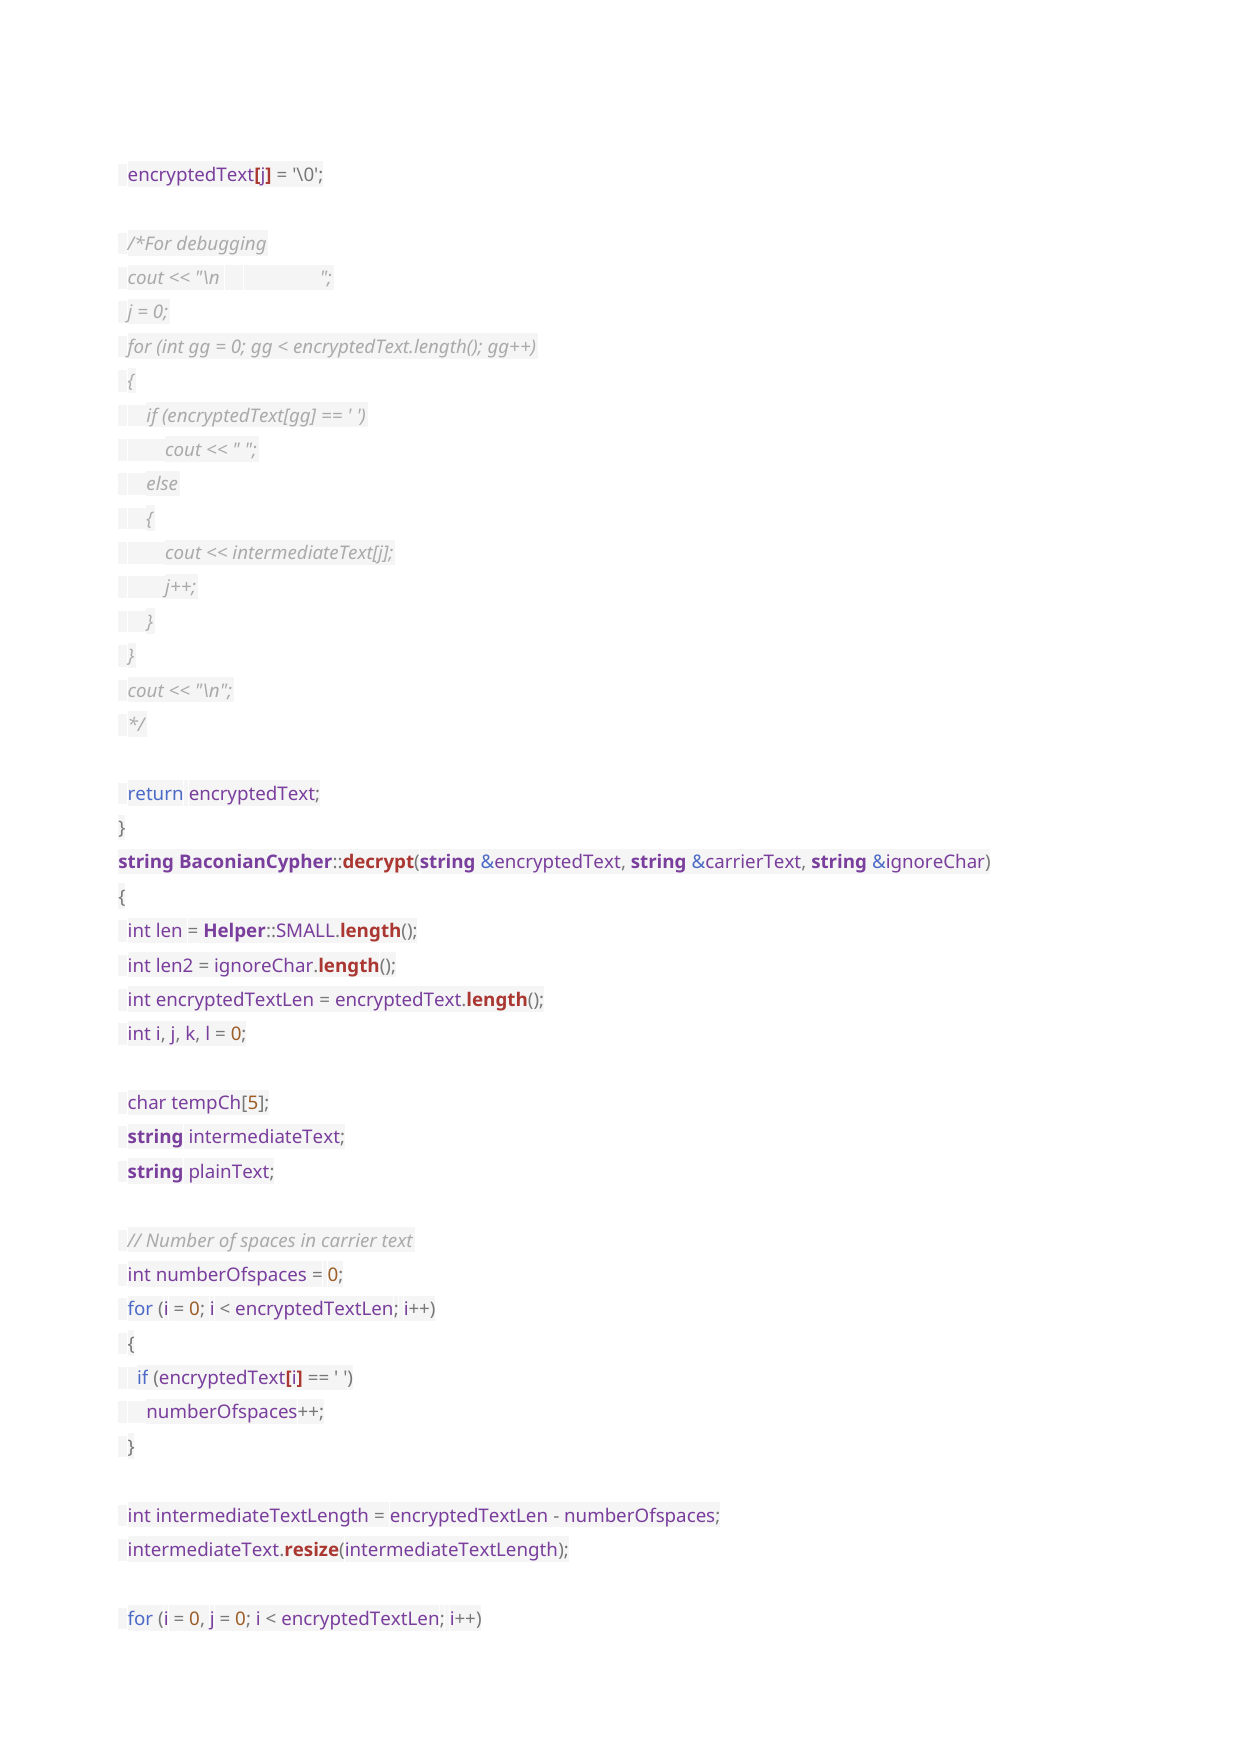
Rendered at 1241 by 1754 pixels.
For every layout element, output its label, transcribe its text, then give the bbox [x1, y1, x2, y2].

text j++; [118, 565, 1122, 599]
text return encryptedText; [118, 771, 1122, 806]
text } [118, 1424, 1122, 1459]
text for (i = 0, j = 0; i < encryptedTextLen; i++) [118, 1596, 1122, 1631]
text for (i = 0; i < encryptedTextLen; i++) [118, 1287, 1122, 1321]
text int i, j, k, l = 0; [118, 1012, 1122, 1046]
text for (int gg = 0; gg < encryptedText.length(); gg++) [118, 324, 1122, 359]
text } [118, 599, 1122, 634]
text // Number of spaces in carrier text [118, 1218, 1122, 1252]
text numberOfspaces++; [118, 1390, 1122, 1424]
text int numberOfspaces = 0; [118, 1252, 1122, 1287]
text else [118, 462, 1122, 496]
text cout << "\n "; [118, 256, 1122, 290]
text { [118, 1321, 1122, 1356]
text { [118, 496, 1122, 531]
text char tempCh[5]; [118, 1081, 1122, 1115]
text } [118, 806, 1122, 840]
text cout << " "; [118, 427, 1122, 462]
text string plainText; [118, 1149, 1122, 1184]
text encryptedText[j] = '\0'; [118, 152, 1122, 187]
text /*For debugging [118, 221, 1122, 256]
text cout << intermediateText[j]; [118, 531, 1122, 565]
text } [118, 634, 1122, 668]
text { [118, 359, 1122, 393]
text string BaconianCypher::decrypt(string &encryptedText, string &carrierText, string &ignoreChar) [118, 840, 1122, 874]
text int len = Helper::SMALL.length(); [118, 909, 1122, 943]
text intermediateText.resize(intermediateTextLength); [118, 1527, 1122, 1562]
text j = 0; [118, 290, 1122, 324]
text int encryptedTextLen = encryptedText.length(); [118, 977, 1122, 1012]
text cout << "\n"; [118, 668, 1122, 702]
text if (encryptedText[i] == ' ') [118, 1356, 1122, 1390]
text if (encryptedText[gg] == ' ') [118, 393, 1122, 427]
text int len2 = ignoreChar.length(); [118, 943, 1122, 977]
text */ [118, 702, 1122, 737]
text { [118, 874, 1122, 909]
text string intermediateText; [118, 1115, 1122, 1149]
text int intermediateTextLength = encryptedTextLen - numberOfspaces; [118, 1493, 1122, 1527]
